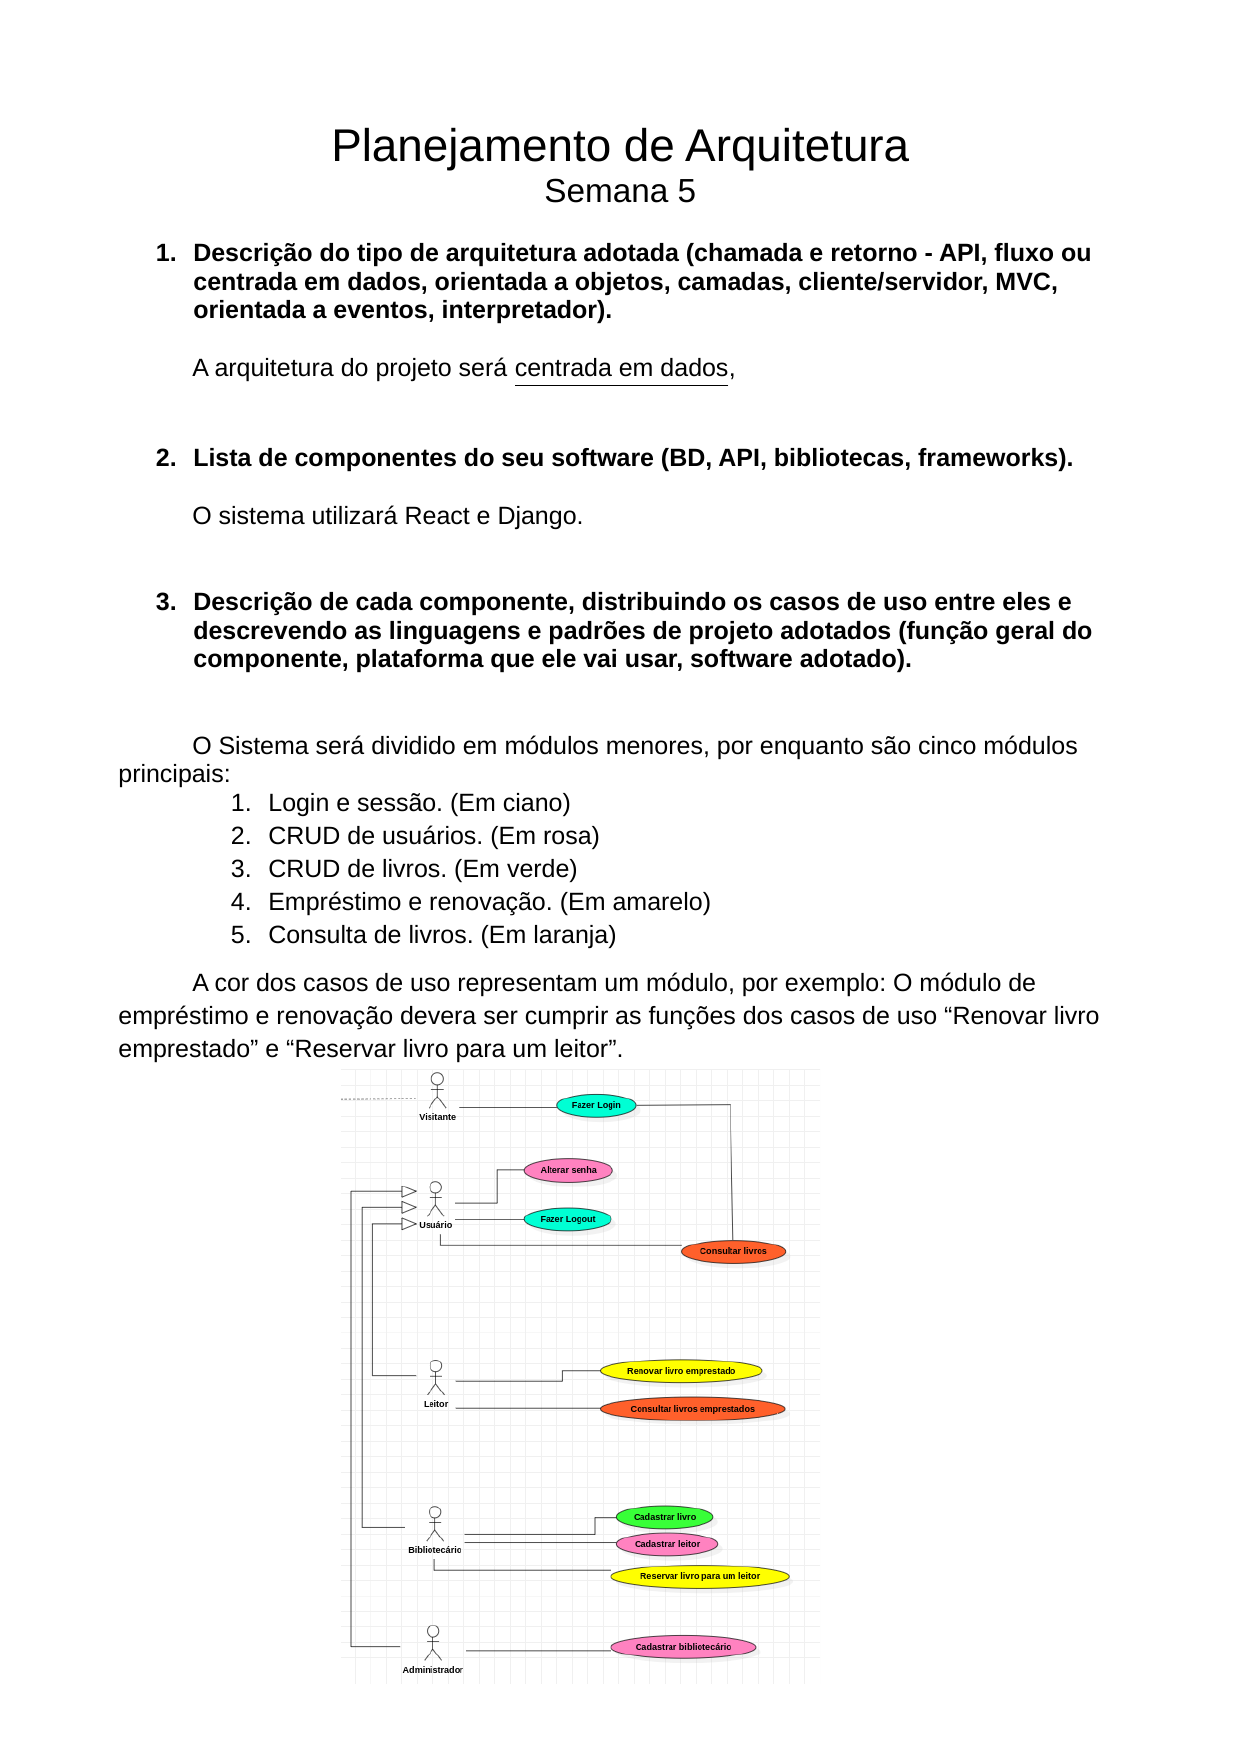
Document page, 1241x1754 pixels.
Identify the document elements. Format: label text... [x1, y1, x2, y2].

list Login e sessão. (Em ciano) [231, 788, 1122, 817]
text A cor dos casos de uso representam um módulo, por exemplo: O módulo de empréstimo e renovação devera ser cumprir as funções dos casos de uso “Renovar livro emprestado” e “Reservar livro para um leitor”. [118, 968, 1122, 1063]
list Descrição de cada componente, distribuindo os casos de uso entre eles e descrevendo as linguagens e padrões de projeto adotados (função geral do componente, plataforma que ele vai usar, software adotado). [156, 587, 1122, 673]
text O sistema utilizará React e Django. [118, 501, 1122, 529]
list Consulta de livros. (Em laranja) [231, 920, 1122, 949]
list Lista de componentes do seu software (BD, API, bibliotecas, frameworks). [156, 443, 1122, 472]
text Semana 5 [118, 171, 1122, 209]
text Planejamento de Arquitetura [118, 118, 1122, 171]
text O Sistema será dividido em módulos menores, por enquanto são cinco módulos principais: [118, 731, 1122, 788]
list Empréstimo e renovação. (Em amarelo) [231, 887, 1122, 916]
list CRUD de usuários. (Em rosa) [231, 821, 1122, 850]
list CRUD de livros. (Em verde) [231, 854, 1122, 883]
text A arquitetura do projeto será centrada em dados, [118, 353, 1122, 386]
list Descrição do tipo de arquitetura adotada (chamada e retorno - API, fluxo ou centrada em dados, orientada a objetos, camadas, cliente/servidor, MVC, orientada a eventos, interpretador). [156, 238, 1122, 324]
picture [341, 1069, 821, 1684]
